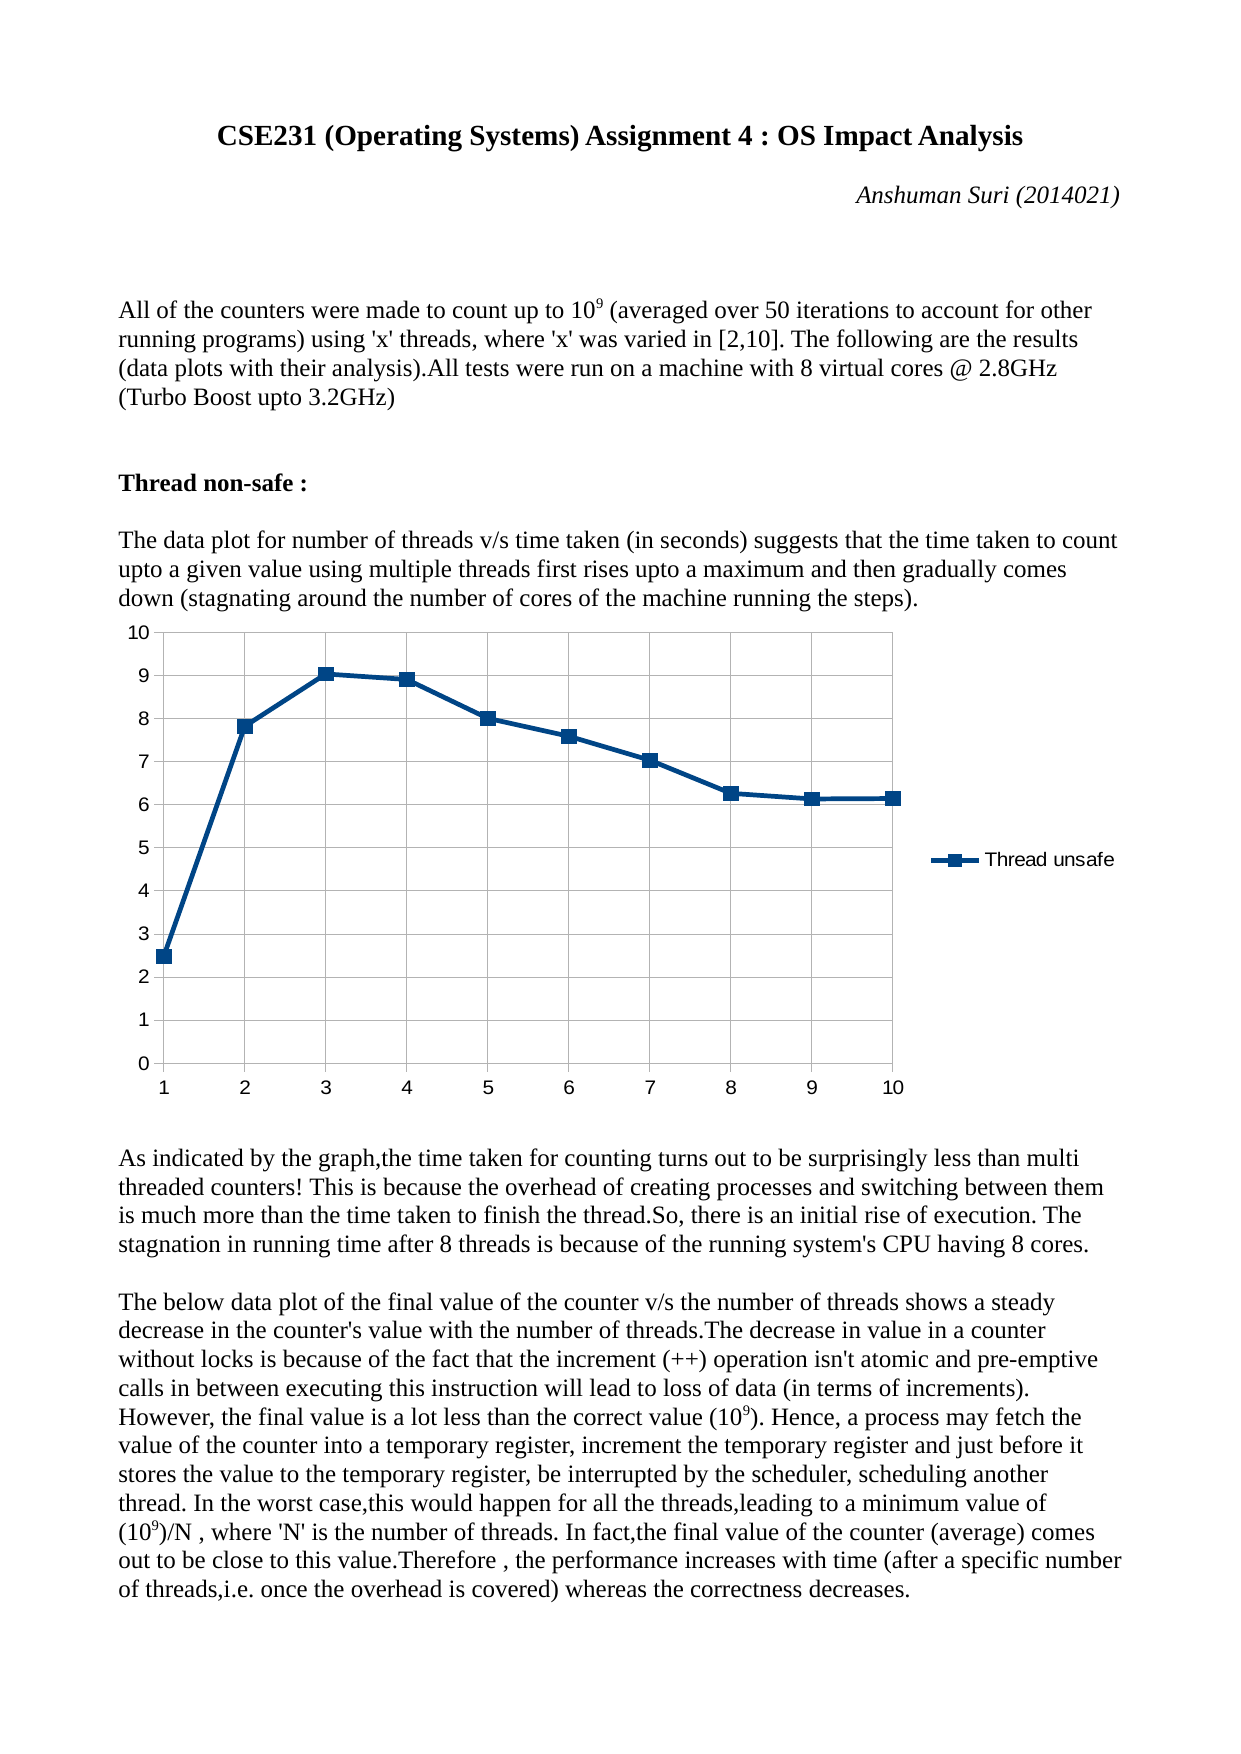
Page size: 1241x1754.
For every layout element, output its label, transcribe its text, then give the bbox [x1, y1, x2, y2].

text The below data plot of the final value of the counter v/s the number of threads shows a steady decrease in the counter's value with the number of threads.The decrease in value in a counter without locks is because of the fact that the increment (++) operation isn't atomic and pre-emptive calls in between executing this instruction will lead to loss of data (in terms of increments). However, the final value is a lot less than the correct value (109). Hence, a process may fetch the value of the counter into a temporary register, increment the temporary register and just before it stores the value to the temporary register, be interrupted by the scheduler, scheduling another thread. In the worst case,this would happen for all the threads,leading to a minimum value of (109)/N , where 'N' is the number of threads. In fact,the final value of the counter (average) comes out to be close to this value.Therefore , the performance increases with time (after a specific number of threads,i.e. once the overhead is covered) whereas the correctness decreases. [118, 1287, 1122, 1603]
text Thread non-safe : [118, 468, 1122, 497]
text Anshuman Suri (2014021) [118, 180, 1122, 209]
text As indicated by the graph,the time taken for counting turns out to be surprisingly less than multi threaded counters! This is because the overhead of creating processes and switching between them is much more than the time taken to finish the thread.So, there is an initial rise of execution. The stagnation in running time after 8 threads is because of the running system's CPU having 8 cores. [118, 612, 1122, 1258]
text CSE231 (Operating Systems) Assignment 4 : OS Impact Analysis [118, 118, 1122, 152]
text The data plot for number of threads v/s time taken (in seconds) suggests that the time taken to count upto a given value using multiple threads first rises upto a maximum and then gradually comes down (stagnating around the number of cores of the machine running the steps). [118, 525, 1122, 612]
text All of the counters were made to count up to 109 (averaged over 50 iterations to account for other running programs) using 'x' threads, where 'x' was varied in [2,10]. The following are the results (data plots with their analysis).All tests were run on a machine with 8 virtual cores @ 2.8GHz (Turbo Boost upto 3.2GHz) [118, 295, 1122, 410]
